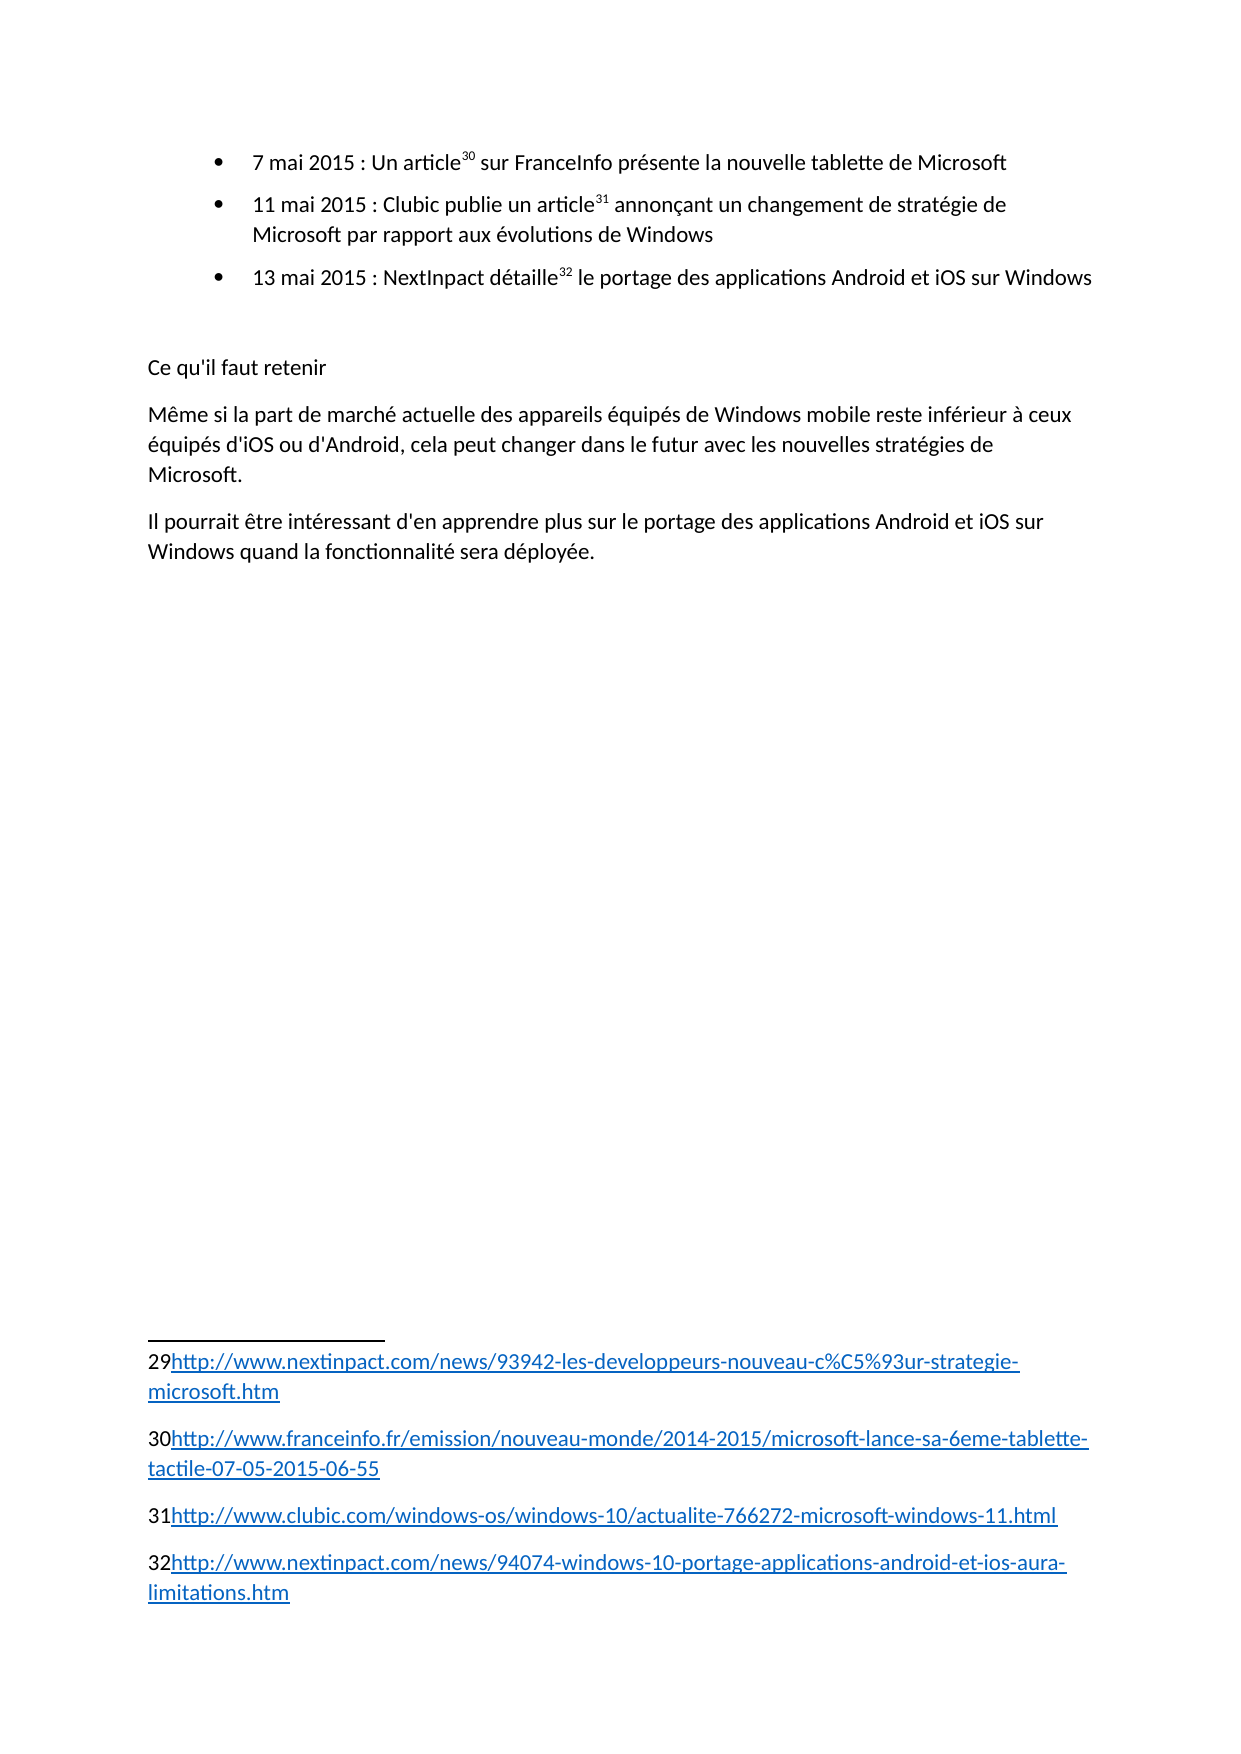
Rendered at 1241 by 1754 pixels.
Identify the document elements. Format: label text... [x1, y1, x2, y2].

list http://www.nextinpact.com/news/93942-les-developpeurs-nouveau-c%C5%93ur-strategie-microsoft.htm [148, 1347, 1093, 1405]
list http://www.franceinfo.fr/emission/nouveau-monde/2014-2015/microsoft-lance-sa-6eme-tablette-tactile-07-05-2015-06-55 [148, 1424, 1093, 1482]
list http://www.nextinpact.com/news/94074-windows-10-portage-applications-android-et-ios-aura-limitations.htm [148, 1548, 1093, 1606]
list 11 mai 2015 : Clubic publie un article annonçant un changement de stratégie de Microsoft par rapport aux évolutions de Windows [214, 190, 1093, 248]
list 7 mai 2015 : Un article sur FranceInfo présente la nouvelle tablette de Microsoft [214, 148, 1093, 176]
list 13 mai 2015 : NextInpact détaille le portage des applications Android et iOS sur Windows [214, 263, 1093, 291]
text Ce qu'il faut retenir [148, 353, 1093, 381]
list http://www.clubic.com/windows-os/windows-10/actualite-766272-microsoft-windows-11.html [148, 1501, 1093, 1529]
text Il pourrait être intéressant d'en apprendre plus sur le portage des applications Android et iOS sur Windows quand la fonctionnalité sera déployée. [148, 507, 1093, 565]
text Même si la part de marché actuelle des appareils équipés de Windows mobile reste inférieur à ceux équipés d'iOS ou d'Android, cela peut changer dans le futur avec les nouvelles stratégies de Microsoft. [148, 400, 1093, 488]
